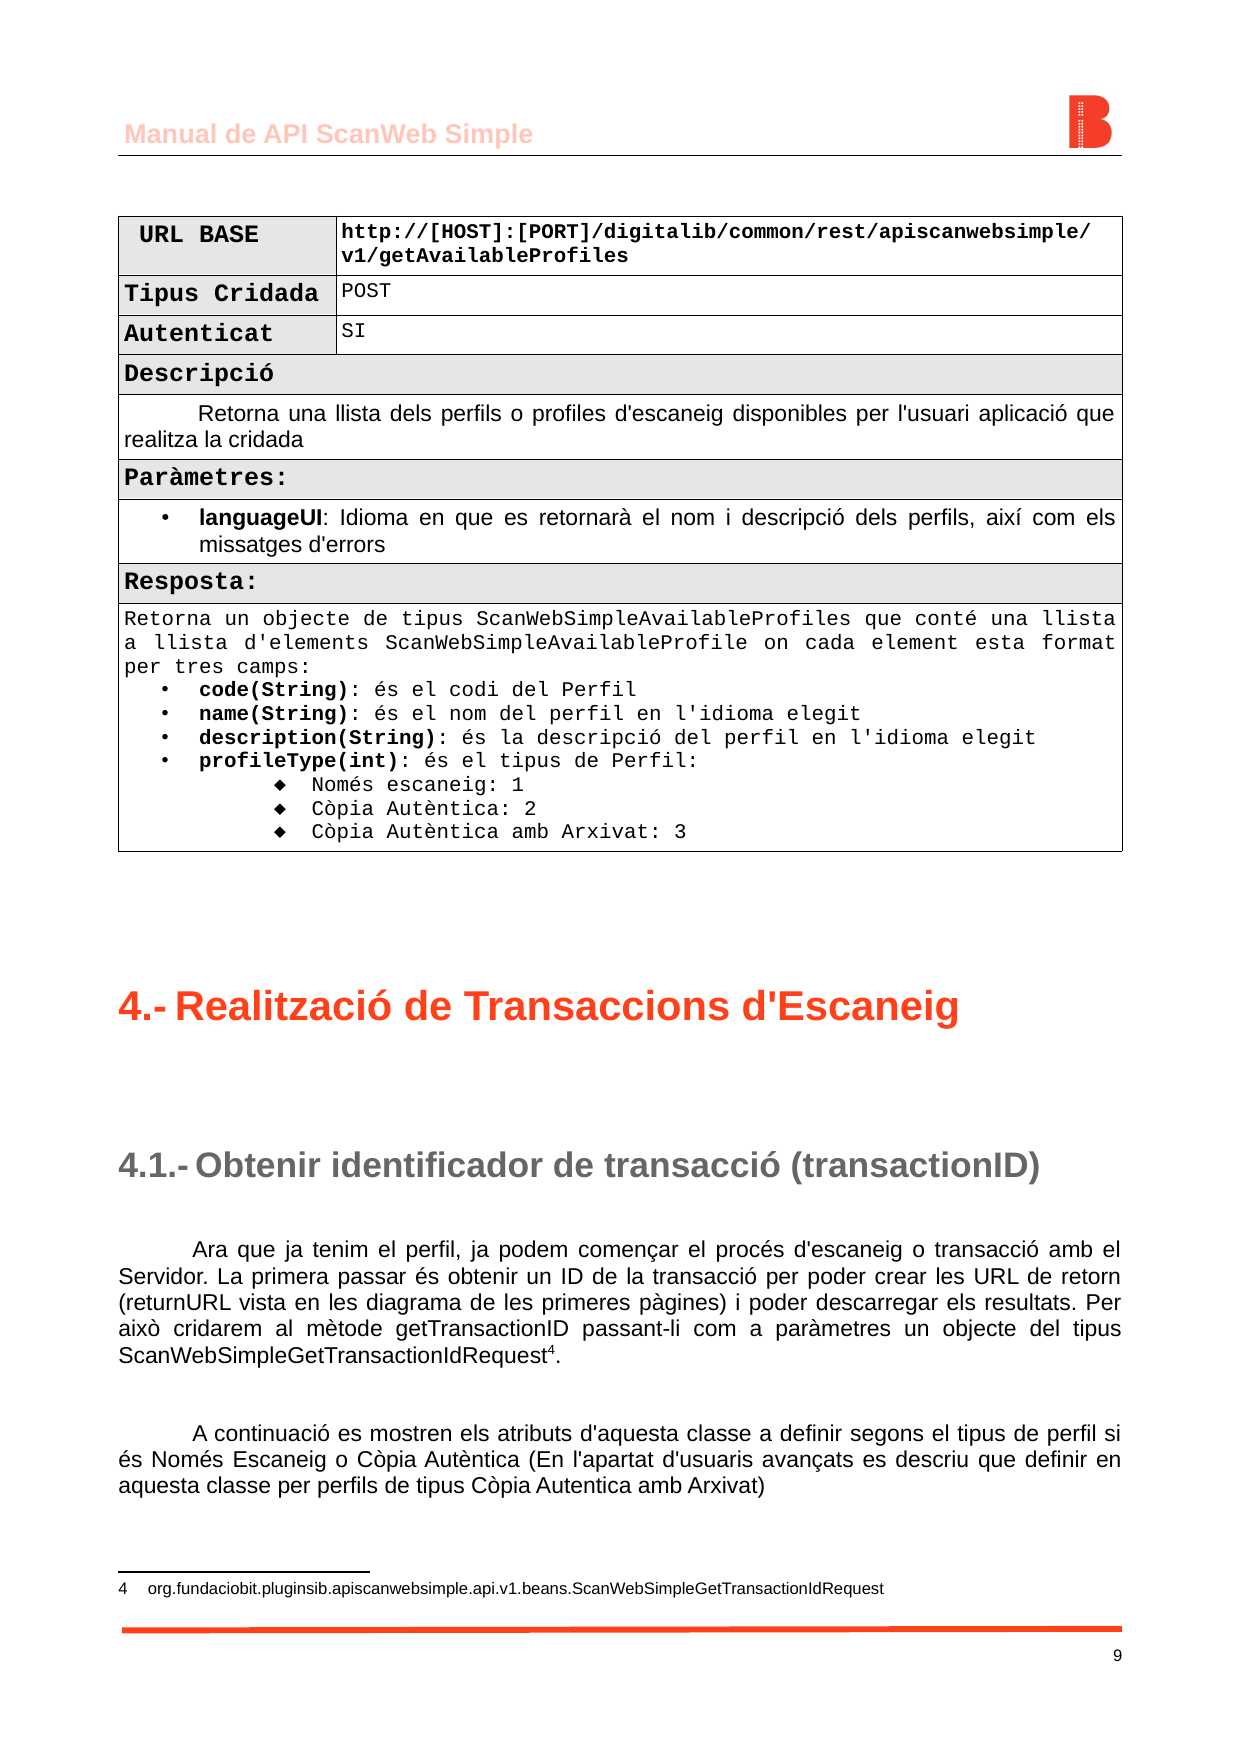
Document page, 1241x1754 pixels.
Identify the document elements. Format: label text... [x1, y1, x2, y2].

table_cell SI [337, 316, 1122, 354]
table_header URL BASE [119, 217, 336, 274]
table_cell Paràmetres: [119, 460, 1122, 498]
table_cell languageUI: Idioma en que es retornarà el nom i descripció dels perfils, així com els missatges d'errors [119, 500, 1122, 563]
table_cell Resposta: [119, 564, 1122, 603]
table_cell Retorna un objecte de tipus ScanWebSimpleAvailableProfiles que conté una llista a llista d'elements ScanWebSimpleAvailableProfile on cada element esta format per tres camps: code(String): és el codi del Perfil name(String): és el nom del perfil en l'idioma elegit description(String): és la descripció del perfil en l'idioma elegit profileType(int): és el tipus de Perfil: Només escaneig: 1 Còpia Autèntica: 2 Còpia Autèntica amb Arxivat: 3 [119, 604, 1122, 851]
text A continuació es mostren els atributs d'aquesta classe a definir segons el tipus de perfil si és Només Escaneig o Còpia Autèntica (En l'apartat d'usuaris avançats es descriu que definir en aquesta classe per perfils de tipus Còpia Autentica amb Arxivat) [118, 1419, 1122, 1498]
table_cell Autenticat [119, 316, 336, 354]
table_cell Descripció [119, 355, 1122, 394]
table_cell Retorna una llista dels perfils o profiles d'escaneig disponibles per l'usuari aplicació que realitza la cridada [119, 395, 1122, 458]
table_cell POST [337, 276, 1122, 314]
text org.fundaciobit.pluginsib.apiscanwebsimple.api.v1.beans.ScanWebSimpleGetTransactionIdRequest [118, 1578, 1122, 1598]
table_header http://[HOST]:[PORT]/digitalib/common/rest/apiscanwebsimple/v1/getAvailableProfiles [337, 217, 1122, 274]
subtitle Obtenir identificador de transacció (transactionID) [118, 1144, 1122, 1185]
subtitle Realització de Transaccions d'Escaneig [118, 981, 1122, 1029]
picture [1063, 94, 1117, 150]
table_cell Tipus Cridada [119, 276, 336, 314]
text Ara que ja tenim el perfil, ja podem començar el procés d'escaneig o transacció amb el Servidor. La primera passar és obtenir un ID de la transacció per poder crear les URL de retorn (returnURL vista en les diagrama de les primeres pàgines) i poder descarregar els resultats. Per això cridarem al mètode getTransactionID passant-li com a paràmetres un objecte del tipus ScanWebSimpleGetTransactionIdRequest. [118, 1236, 1122, 1368]
